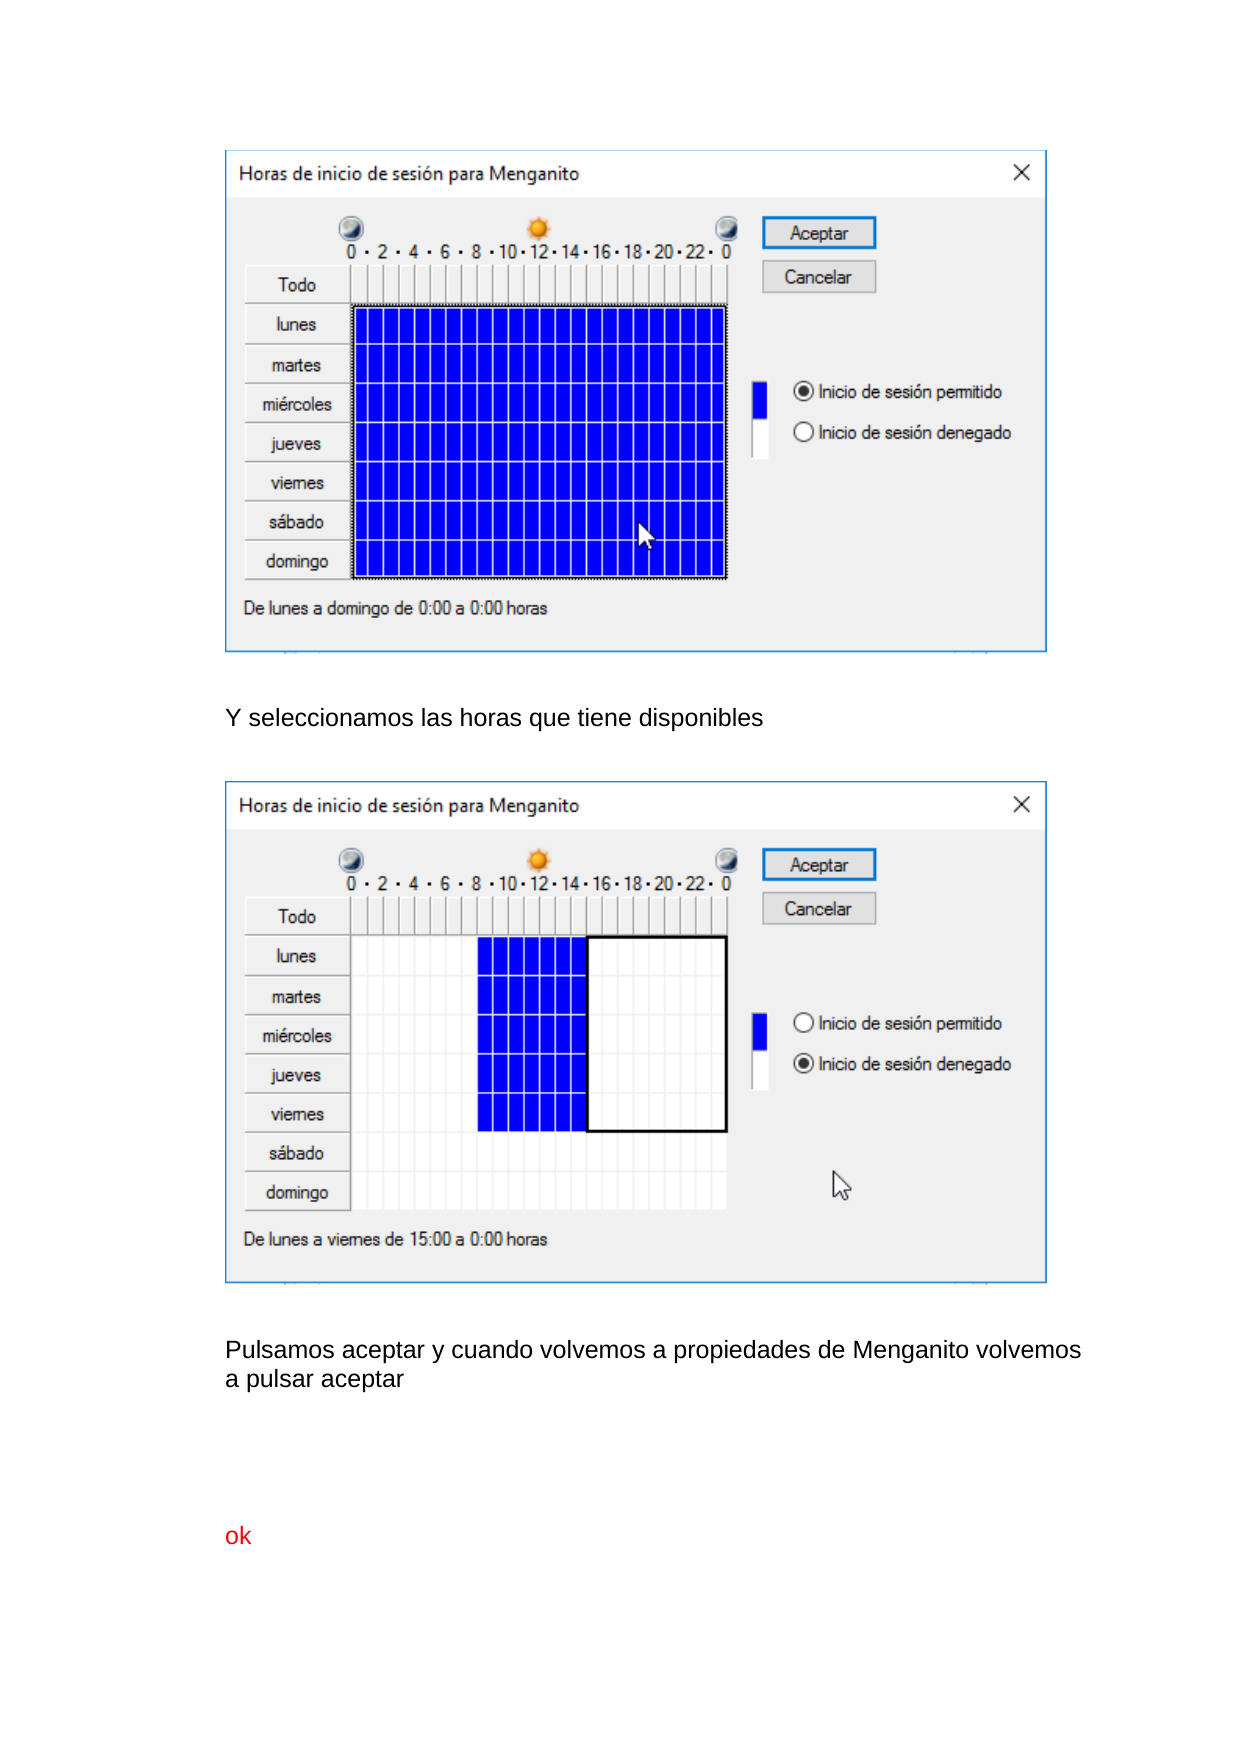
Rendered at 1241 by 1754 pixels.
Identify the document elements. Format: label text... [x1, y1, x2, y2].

text Y seleccionamos las horas que tiene disponibles [225, 703, 1090, 732]
text ok [225, 1521, 1090, 1550]
text Pulsamos aceptar y cuando volvemos a propiedades de Menganito volvemos a pulsar aceptar [225, 1335, 1090, 1392]
